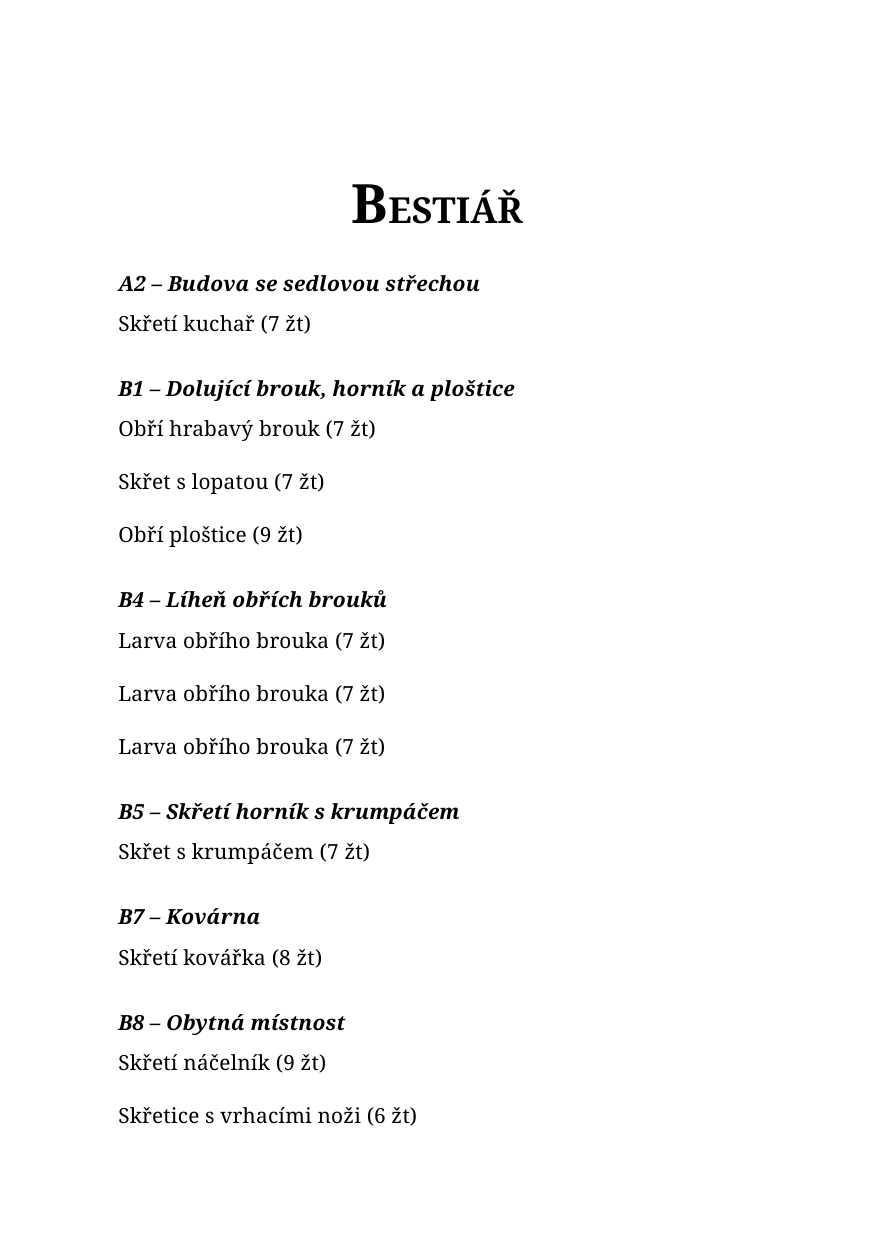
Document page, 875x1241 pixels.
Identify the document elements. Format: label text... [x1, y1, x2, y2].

subtitle A2 – Budova se sedlovou střechou [118, 269, 756, 297]
subtitle B1 – Dolující brouk, horník a ploštice [118, 374, 756, 402]
subtitle B5 – Skřetí horník s krumpáčem [118, 797, 756, 826]
subtitle B8 – Obytná místnost [118, 1008, 756, 1036]
subtitle Bestiář [118, 165, 756, 239]
text Larva obřího brouka (7 žt) [118, 732, 756, 761]
text Obří hrabavý brouk (7 žt) [118, 414, 756, 442]
text Skřetí náčelník (9 žt) [118, 1048, 756, 1076]
text Skřetice s vrhacími noži (6 žt) [118, 1101, 756, 1129]
text Larva obřího brouka (7 žt) [118, 626, 756, 654]
text Skřetí kuchař (7 žt) [118, 309, 756, 337]
text Obří ploštice (9 žt) [118, 521, 756, 549]
subtitle B7 – Kovárna [118, 902, 756, 931]
text Skřetí kovářka (8 žt) [118, 943, 756, 971]
subtitle B4 – Líheň obřích brouků [118, 586, 756, 614]
text Skřet s krumpáčem (7 žt) [118, 837, 756, 866]
text Skřet s lopatou (7 žt) [118, 467, 756, 496]
text Larva obřího brouka (7 žt) [118, 679, 756, 707]
